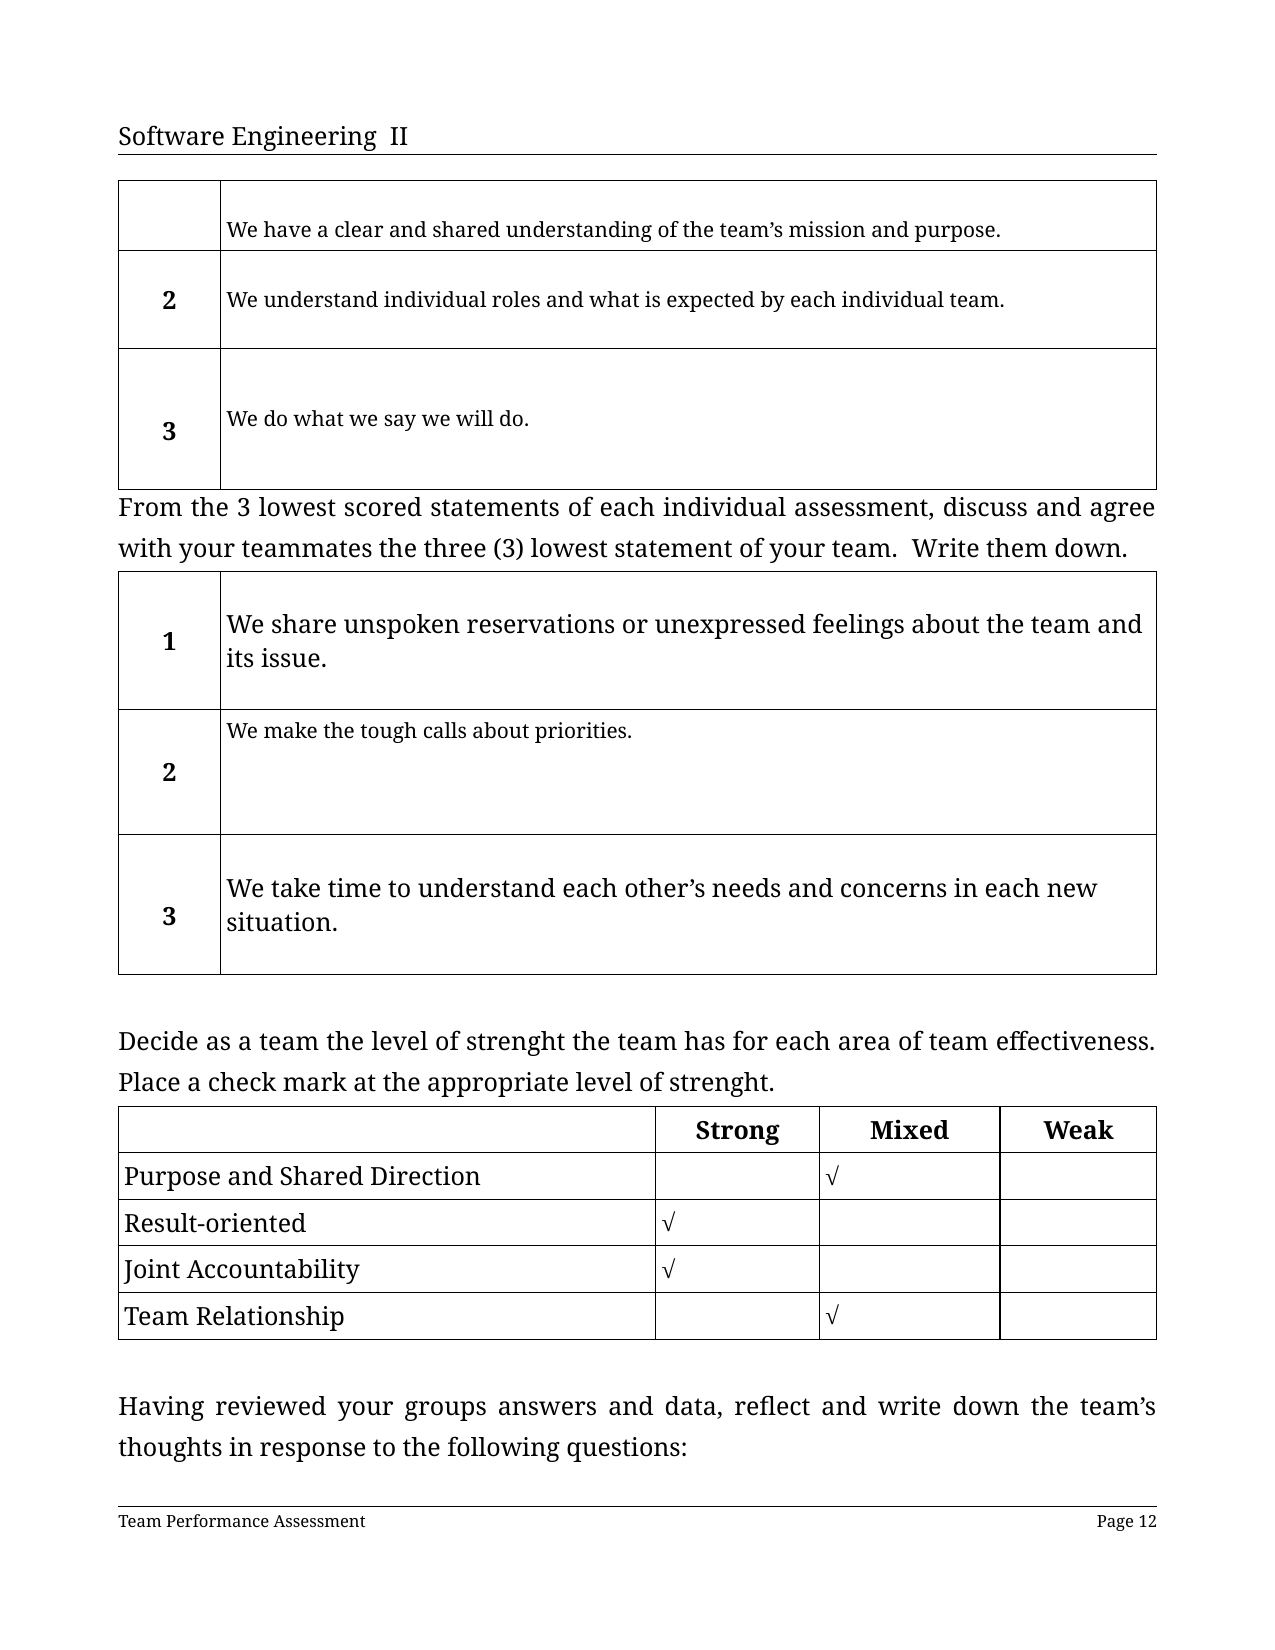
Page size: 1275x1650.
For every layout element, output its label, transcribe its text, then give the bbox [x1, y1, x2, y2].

table_cell 3 [119, 349, 220, 488]
table_cell [656, 1293, 819, 1338]
table_header Strong [656, 1107, 819, 1152]
table_cell [820, 1246, 999, 1292]
table_header We have a clear and shared understanding of the team’s mission and purpose. [221, 181, 1156, 250]
table_cell Team Relationship [119, 1293, 655, 1338]
table_cell √ [820, 1293, 999, 1338]
table_cell We understand individual roles and what is expected by each individual team. [221, 251, 1156, 348]
table_header [119, 1107, 655, 1152]
table_cell [820, 1200, 999, 1245]
table_cell √ [820, 1153, 999, 1199]
table_cell [1001, 1153, 1156, 1199]
table_cell We take time to understand each other’s needs and concerns in each new situation. [221, 835, 1156, 974]
table_cell [1001, 1293, 1156, 1338]
text From the 3 lowest scored statements of each individual assessment, discuss and agree with your teammates the three (3) lowest statement of your team. Write them down. [118, 490, 1157, 564]
table_cell [656, 1153, 819, 1199]
text Decide as a team the level of strenght the team has for each area of team effectiveness. Place a check mark at the appropriate level of strenght. [118, 1024, 1157, 1099]
table_cell We make the tough calls about priorities. [221, 710, 1156, 834]
table_header 1 [119, 572, 220, 709]
table_cell 3 [119, 835, 220, 974]
text Having reviewed your groups answers and data, reflect and write down the team’s thoughts in response to the following questions: [118, 1389, 1157, 1463]
table_cell [1001, 1200, 1156, 1245]
table_header Mixed [820, 1107, 999, 1152]
table_cell Purpose and Shared Direction [119, 1153, 655, 1199]
table_header We share unspoken reservations or unexpressed feelings about the team and its issue. [221, 572, 1156, 709]
table_cell We do what we say we will do. [221, 349, 1156, 488]
table_cell 2 [119, 251, 220, 348]
table_header Weak [1001, 1107, 1156, 1152]
table_cell 2 [119, 710, 220, 834]
table_cell √ [656, 1200, 819, 1245]
table_cell Joint Accountability [119, 1246, 655, 1292]
table_cell [1001, 1246, 1156, 1292]
table_cell Result-oriented [119, 1200, 655, 1245]
table_header [119, 181, 220, 250]
table_cell √ [656, 1246, 819, 1292]
